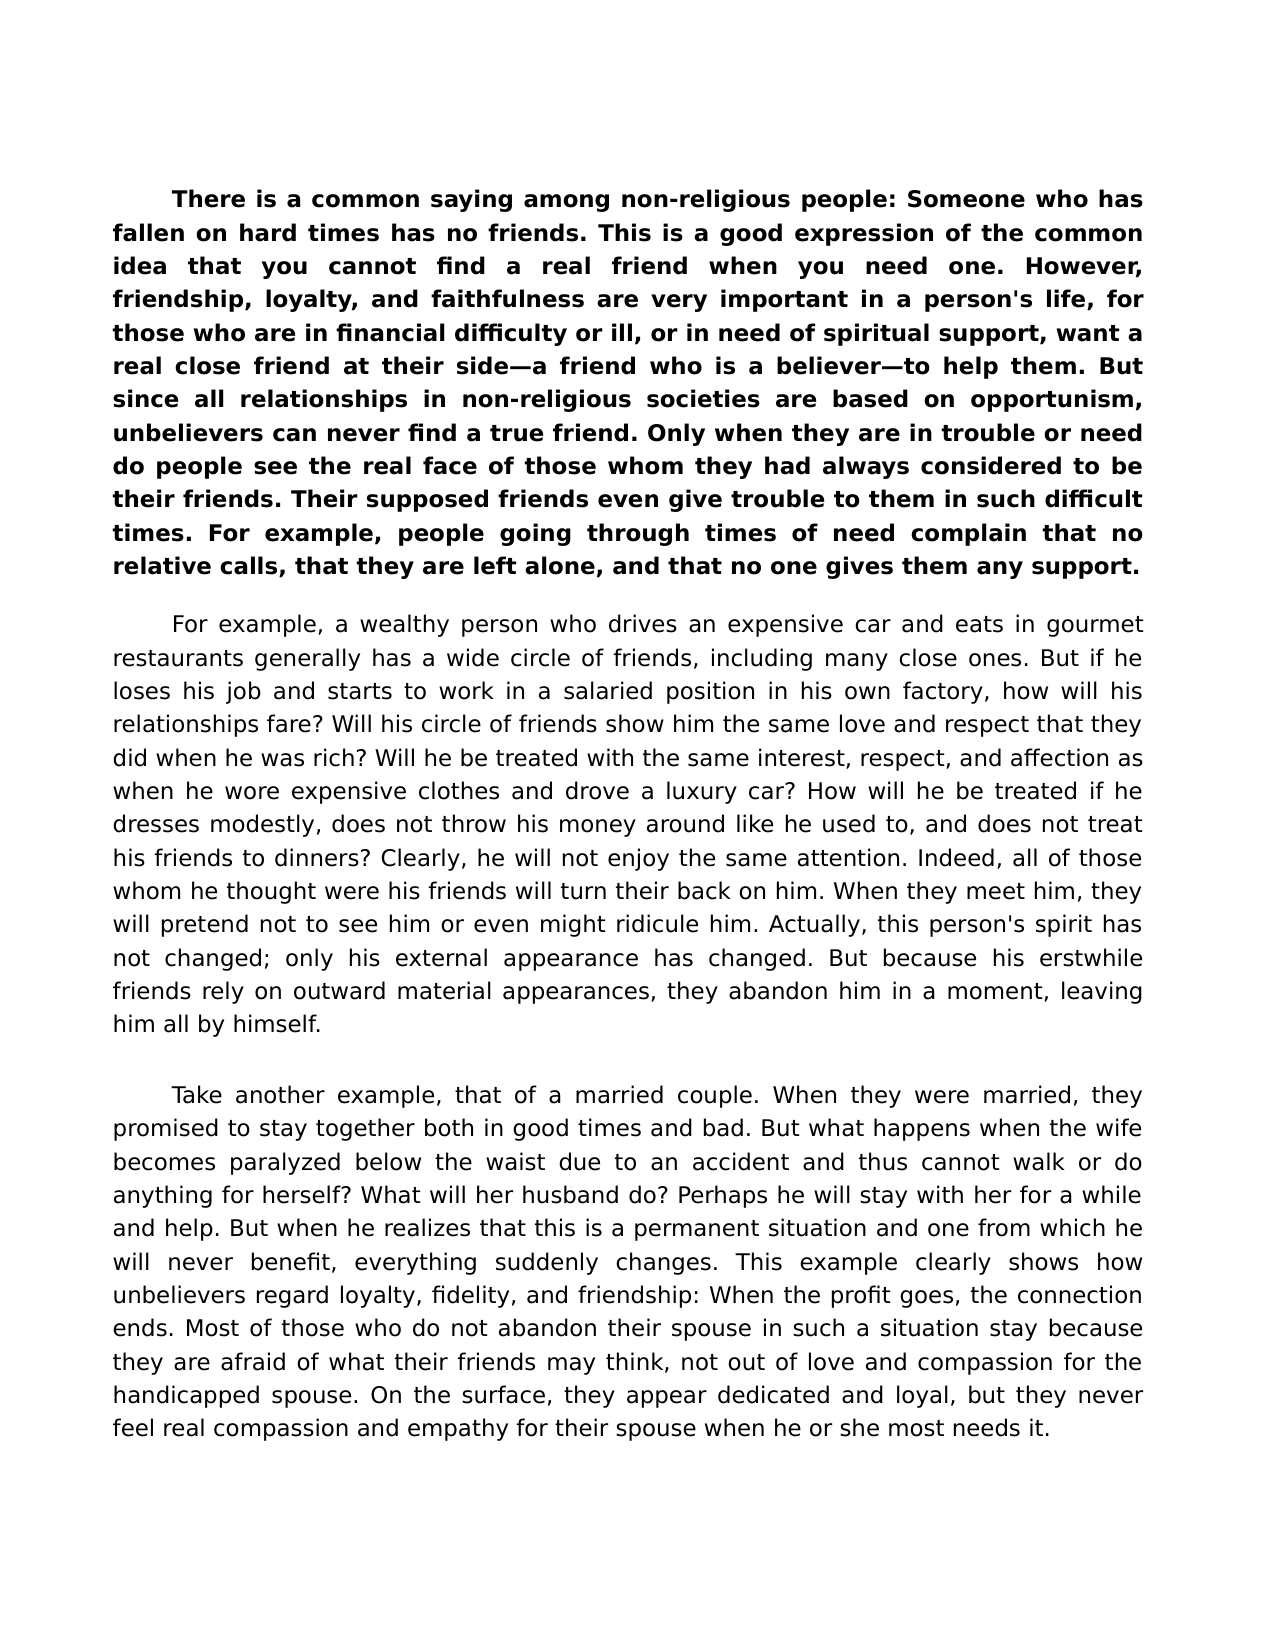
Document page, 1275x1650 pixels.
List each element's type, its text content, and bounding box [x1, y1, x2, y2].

text Take another example, that of a married couple. When they were married, they promised to stay together both in good times and bad. But what happens when the wife becomes paralyzed below the waist due to an accident and thus cannot walk or do anything for herself? What will her husband do? Perhaps he will stay with her for a while and help. But when he realizes that this is a permanent situation and one from which he will never benefit, everything suddenly changes. This example clearly shows how unbelievers regard loyalty, fidelity, and friendship: When the profit goes, the connection ends. Most of those who do not abandon their spouse in such a situation stay because they are afraid of what their friends may think, not out of love and compassion for the handicapped spouse. On the surface, they appear dedicated and loyal, but they never feel real compassion and empathy for their spouse when he or she most needs it. [112, 1077, 1145, 1443]
text For example, a wealthy person who drives an expensive car and eats in gourmet restaurants generally has a wide circle of friends, including many close ones. But if he loses his job and starts to work in a salaried position in his own factory, how will his relationships fare? Will his circle of friends show him the same love and respect that they did when he was rich? Will he be treated with the same interest, respect, and affection as when he wore expensive clothes and drove a luxury car? How will he be treated if he dresses modestly, does not throw his money around like he used to, and does not treat his friends to dinners? Clearly, he will not enjoy the same attention. Indeed, all of those whom he thought were his friends will turn their back on him. When they meet him, they will pretend not to see him or even might ridicule him. Actually, this person's spirit has not changed; only his external appearance has changed. But because his erstwhile friends rely on outward material appearances, they abandon him in a moment, leaving him all by himself. [112, 606, 1145, 1039]
text There is a common saying among non-religious people: Someone who has fallen on hard times has no friends. This is a good expression of the common idea that you cannot find a real friend when you need one. However, friendship, loyalty, and faithfulness are very important in a person's life, for those who are in financial difficulty or ill, or in need of spiritual support, want a real close friend at their side—a friend who is a believer—to help them. But since all relationships in non-religious societies are based on opportunism, unbelievers can never find a true friend. Only when they are in trouble or need do people see the real face of those whom they had always considered to be their friends. Their supposed friends even give trouble to them in such difficult times. For example, people going through times of need complain that no relative calls, that they are left alone, and that no one gives them any support. [112, 181, 1145, 581]
